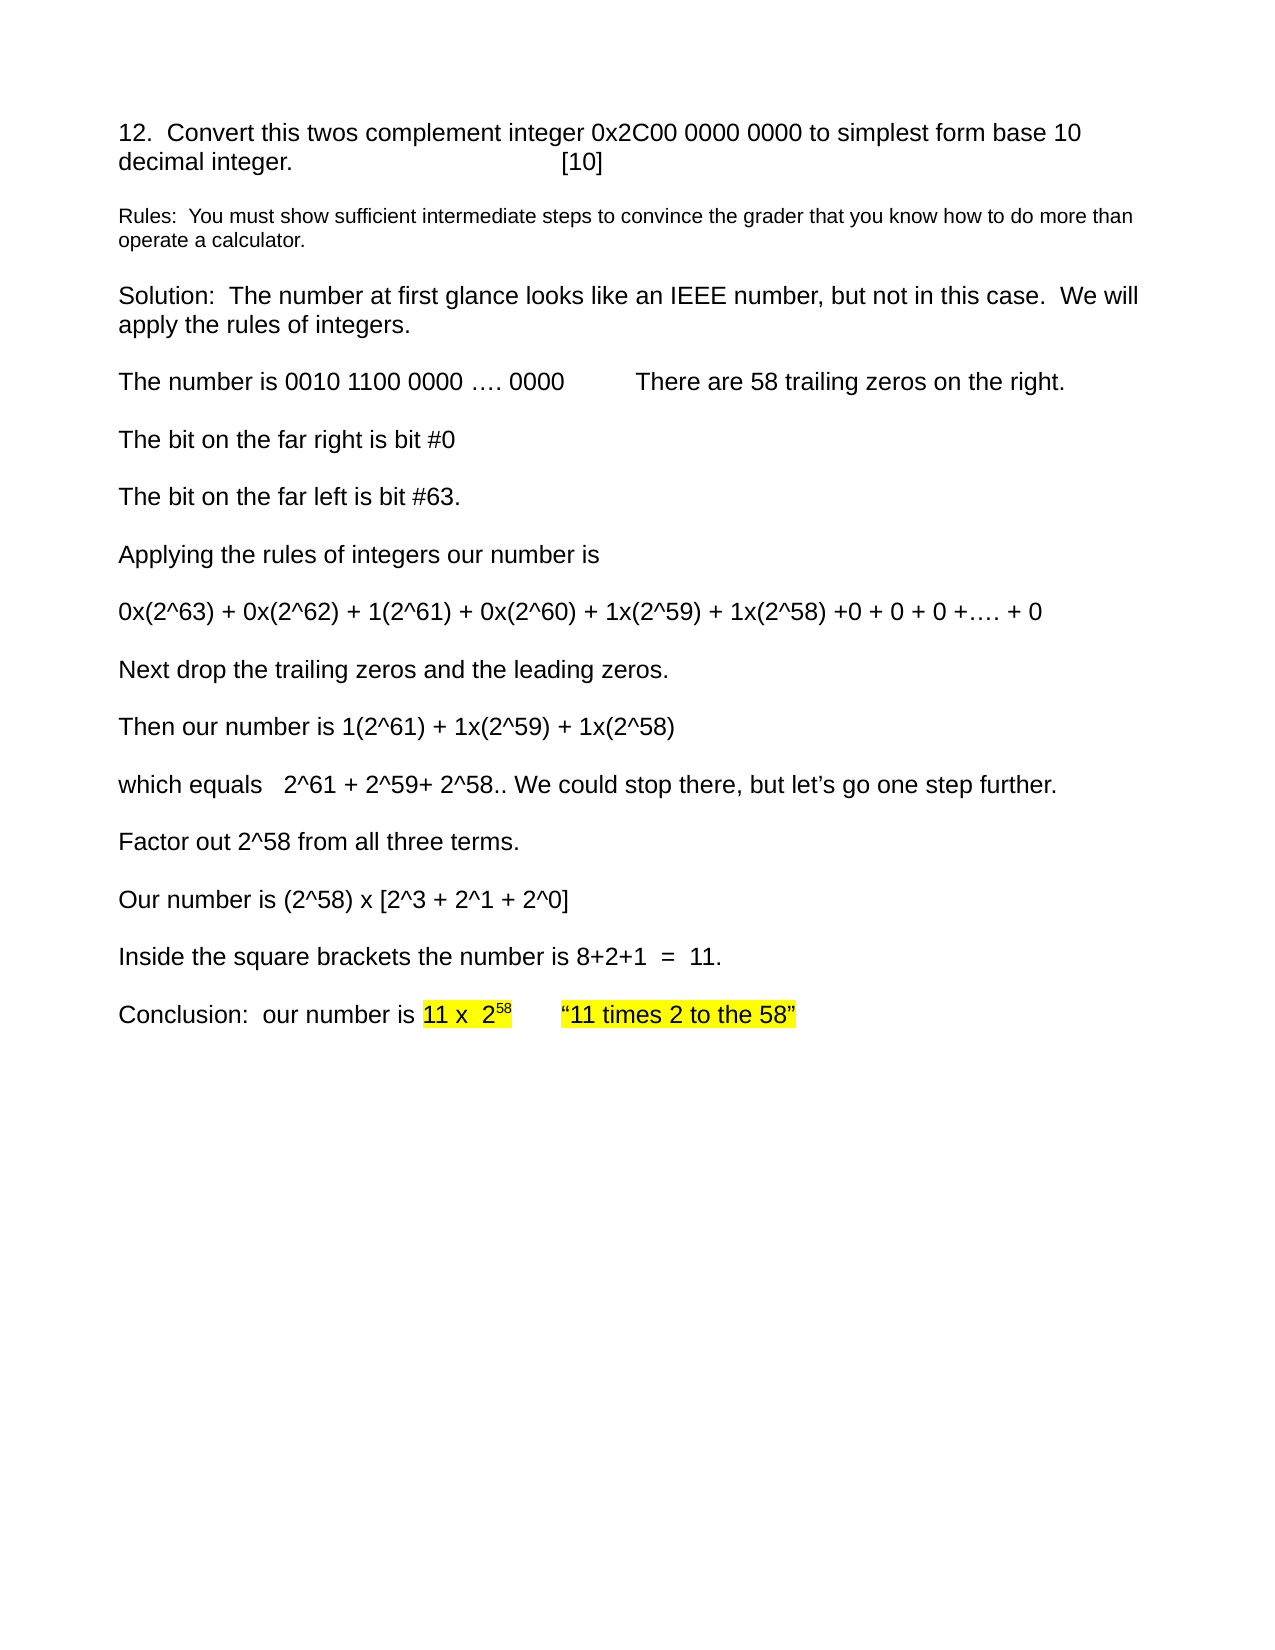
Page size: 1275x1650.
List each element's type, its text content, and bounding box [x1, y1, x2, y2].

text which equals 2^61 + 2^59+ 2^58.. We could stop there, but let’s go one step further. [118, 770, 1157, 798]
text The bit on the far right is bit #0 [118, 425, 1157, 453]
text Next drop the trailing zeros and the leading zeros. [118, 655, 1157, 683]
text Inside the square brackets the number is 8+2+1 = 11. [118, 942, 1157, 971]
text Conclusion: our number is 11 x 258 “11 times 2 to the 58” [118, 1000, 1157, 1028]
text Rules: You must show sufficient intermediate steps to convince the grader that you know how to do more than operate a calculator. [118, 204, 1157, 252]
text Then our number is 1(2^61) + 1x(2^59) + 1x(2^58) [118, 712, 1157, 741]
text Our number is (2^58) x [2^3 + 2^1 + 2^0] [118, 885, 1157, 913]
text Solution: The number at first glance looks like an IEEE number, but not in this case. We will apply the rules of integers. [118, 281, 1157, 338]
text The number is 0010 1100 0000 …. 0000 There are 58 trailing zeros on the right. [118, 367, 1157, 396]
text The bit on the far left is bit #63. [118, 482, 1157, 511]
text Factor out 2^58 from all three terms. [118, 827, 1157, 856]
text Applying the rules of integers our number is [118, 540, 1157, 568]
text 12. Convert this twos complement integer 0x2C00 0000 0000 to simplest form base 10 decimal integer. [10] [118, 118, 1157, 176]
text 0x(2^63) + 0x(2^62) + 1(2^61) + 0x(2^60) + 1x(2^59) + 1x(2^58) +0 + 0 + 0 +…. + 0 [118, 597, 1157, 626]
